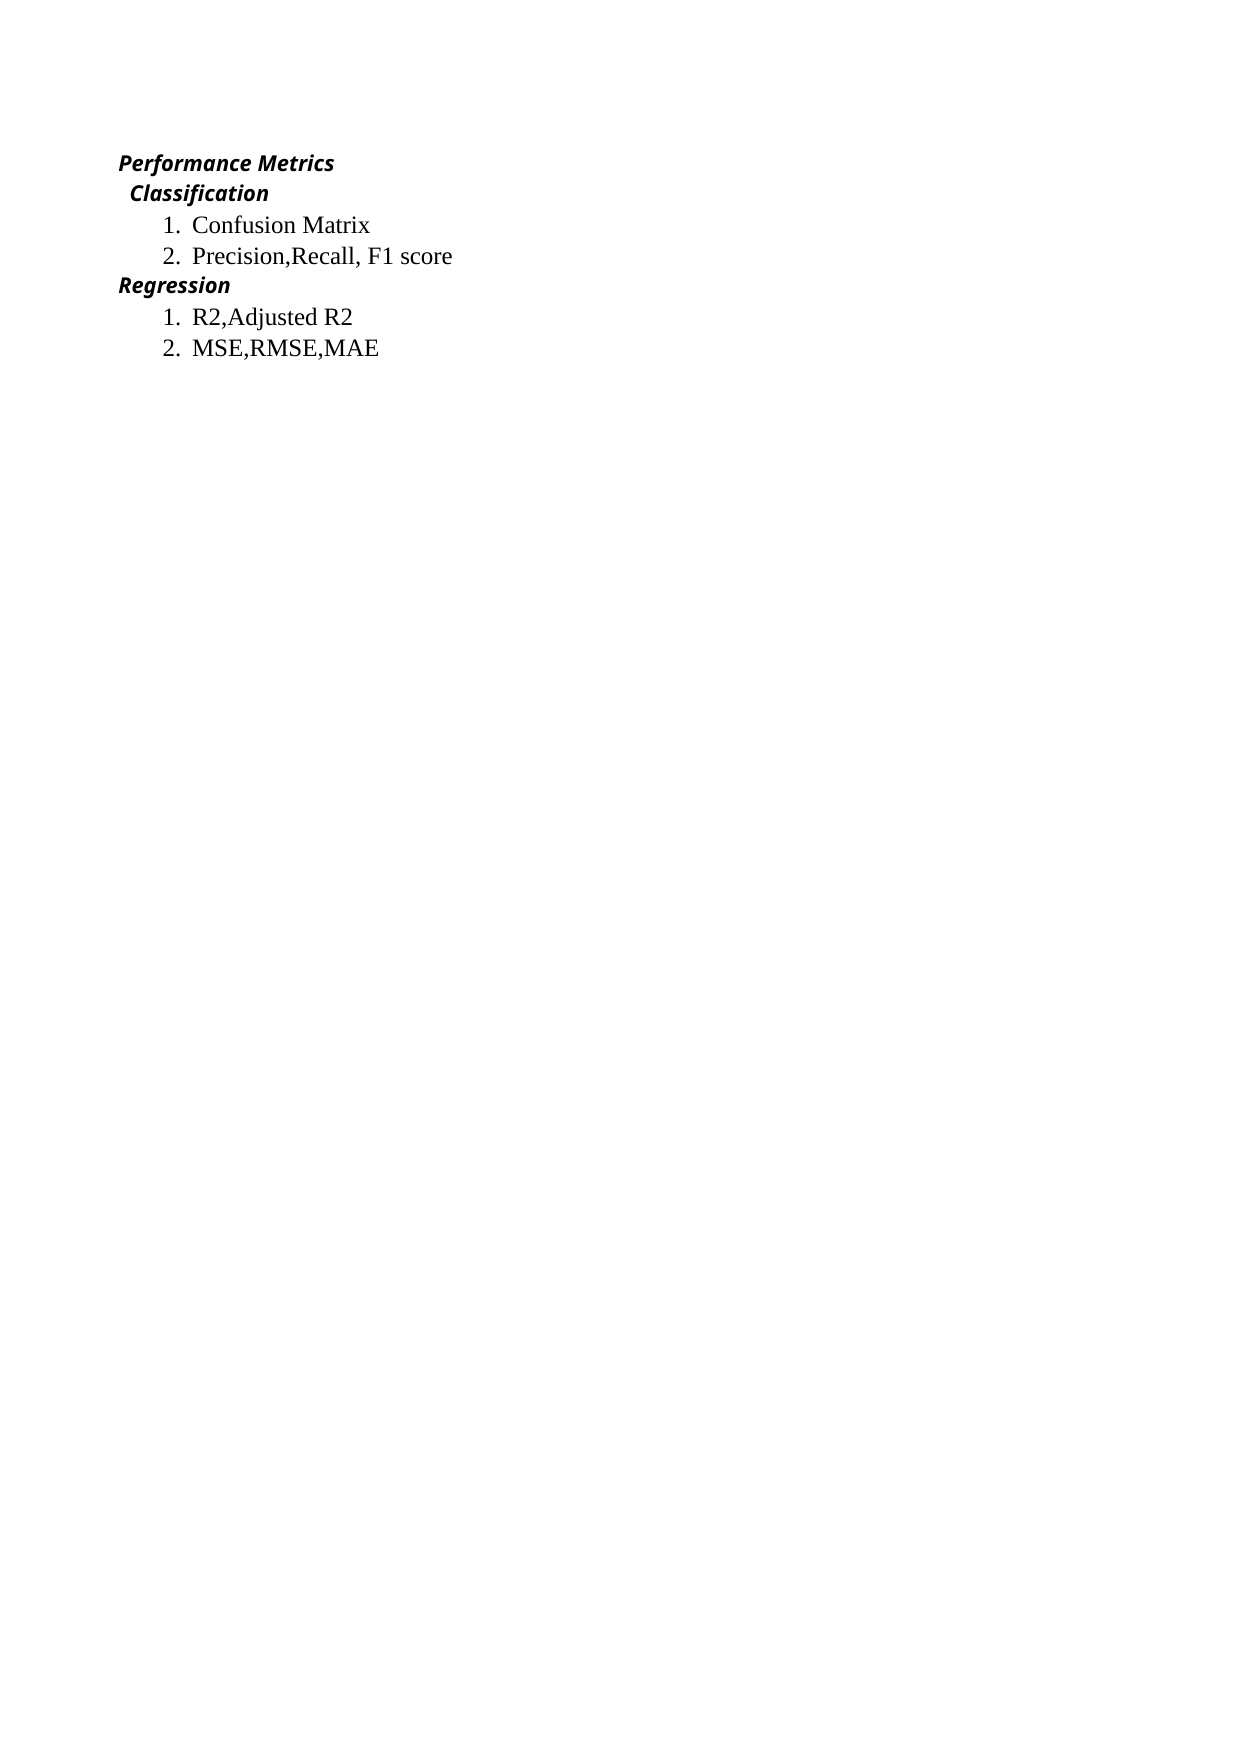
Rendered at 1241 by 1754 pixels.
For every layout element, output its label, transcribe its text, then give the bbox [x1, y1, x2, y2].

list Confusion Matrix [162, 207, 1122, 239]
subtitle Performance Metrics [118, 148, 1122, 178]
subtitle Classification [118, 178, 1122, 207]
list Precision,Recall, F1 score [162, 239, 1122, 270]
list MSE,RMSE,MAE [162, 331, 1122, 362]
list R2,Adjusted R2 [162, 300, 1122, 331]
subtitle Regression [118, 270, 1122, 300]
